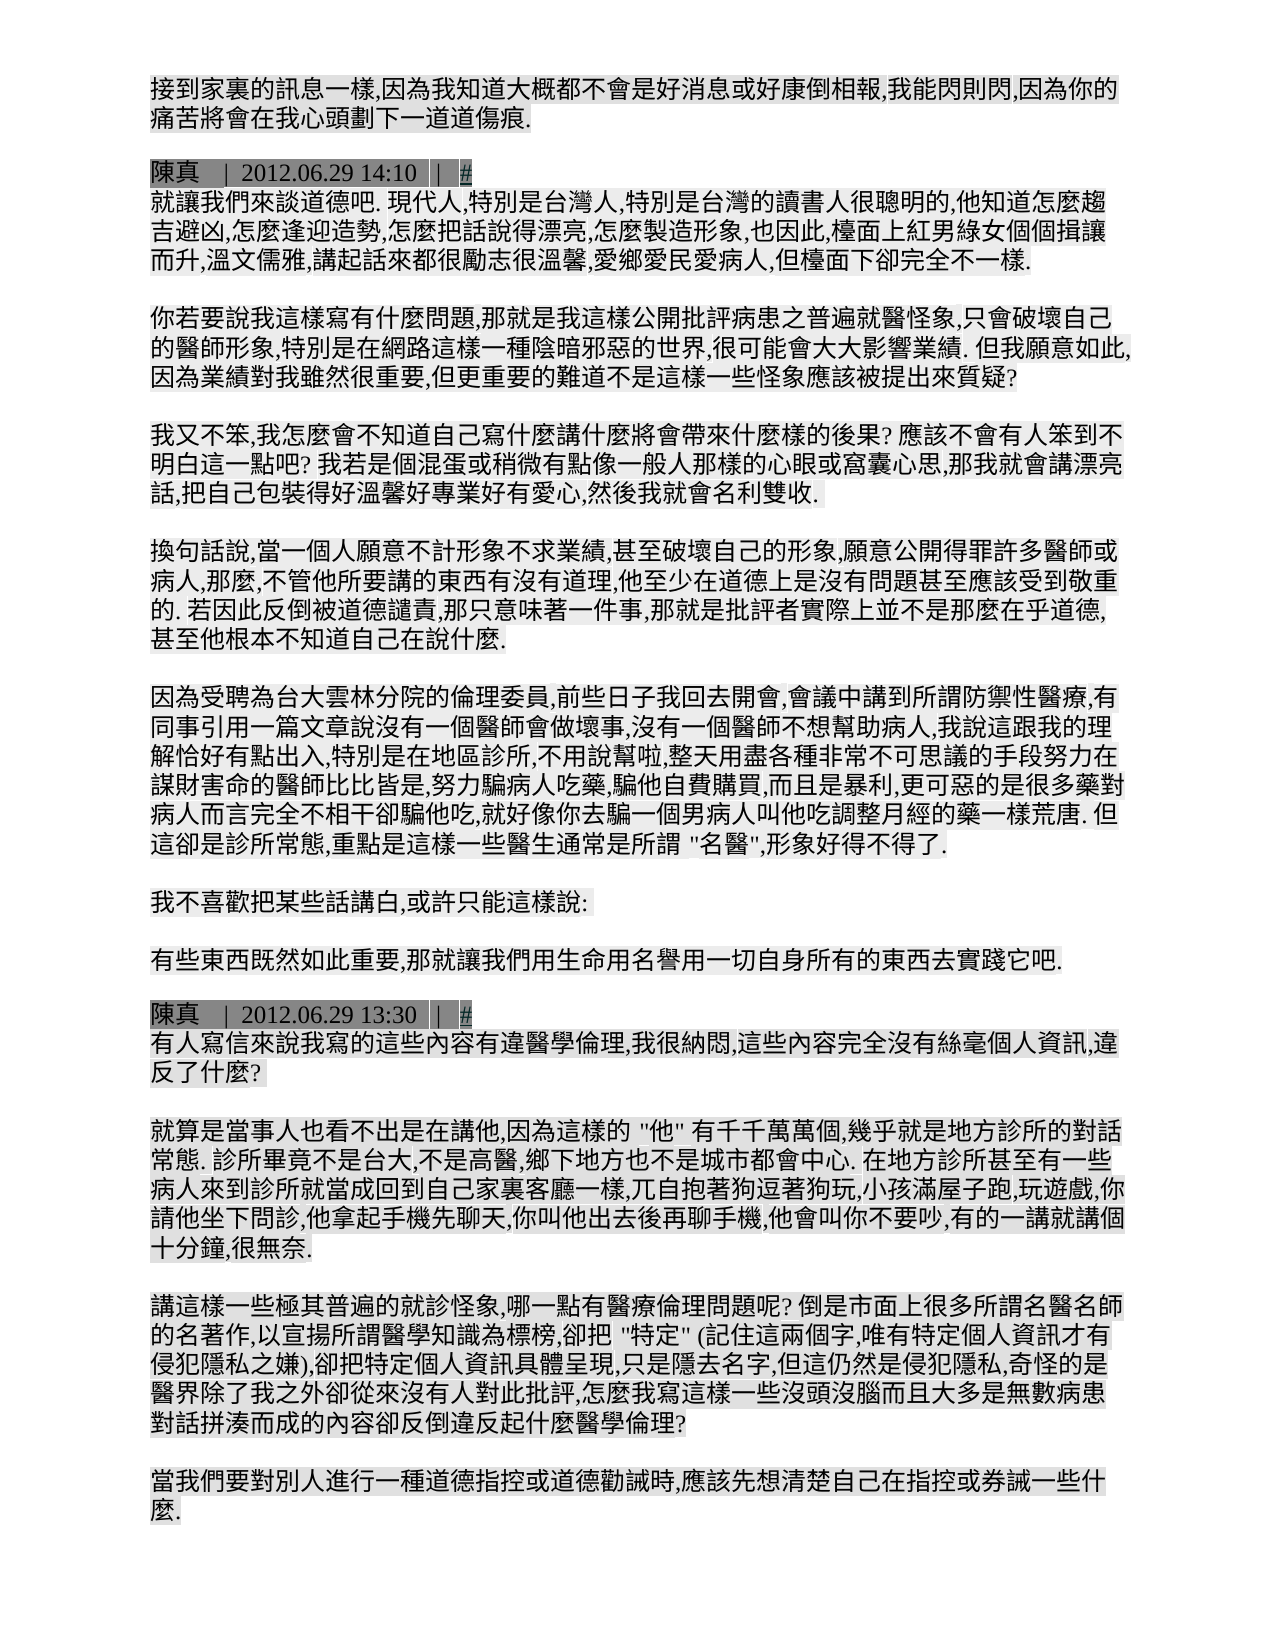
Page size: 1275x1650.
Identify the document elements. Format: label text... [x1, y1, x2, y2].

text 陳真 | 2012.06.29 13:30 | # [150, 1000, 1125, 1029]
text 有人寫信來說我寫的這些內容有違醫學倫理,我很納悶,這些內容完全沒有絲毫個人資訊,違反了什麼? 就算是當事人也看不出是在講他,因為這樣的 "他" 有千千萬萬個,幾乎就是地方診所的對話常態. 診所畢竟不是台大,不是高醫,鄉下地方也不是城市都會中心. 在地方診所甚至有一些病人來到診所就當成回到自己家裏客廳一樣,兀自抱著狗逗著狗玩,小孩滿屋子跑,玩遊戲,你請他坐下問診,他拿起手機先聊天,你叫他出去後再聊手機,他會叫你不要吵,有的一講就講個十分鐘,很無奈. 講這樣一些極其普遍的就診怪象,哪一點有醫療倫理問題呢? 倒是市面上很多所謂名醫名師的名著作,以宣揚所謂醫學知識為標榜,卻把 "特定" (記住這兩個字,唯有特定個人資訊才有侵犯隱私之嫌),卻把特定個人資訊具體呈現,只是隱去名字,但這仍然是侵犯隱私,奇怪的是醫界除了我之外卻從來沒有人對此批評,怎麼我寫這樣一些沒頭沒腦而且大多是無數病患對話拼湊而成的內容卻反倒違反起什麼醫學倫理? 當我們要對別人進行一種道德指控或道德勸誡時,應該先想清楚自己在指控或券誡一些什麼. [150, 1029, 1125, 1525]
text 接到家裏的訊息一樣,因為我知道大概都不會是好消息或好康倒相報,我能閃則閃,因為你的痛苦將會在我心頭劃下一道道傷痕. [150, 75, 1125, 133]
text 陳真 | 2012.06.29 14:10 | # [150, 158, 1125, 188]
text 就讓我們來談道德吧. 現代人,特別是台灣人,特別是台灣的讀書人很聰明的,他知道怎麼趨吉避凶,怎麼逢迎造勢,怎麼把話說得漂亮,怎麼製造形象,也因此,檯面上紅男綠女個個揖讓而升,溫文儒雅,講起話來都很勵志很溫馨,愛鄉愛民愛病人,但檯面下卻完全不一樣. 你若要說我這樣寫有什麼問題,那就是我這樣公開批評病患之普遍就醫怪象,只會破壞自己的醫師形象,特別是在網路這樣一種陰暗邪惡的世界,很可能會大大影響業績. 但我願意如此,因為業績對我雖然很重要,但更重要的難道不是這樣一些怪象應該被提出來質疑? 我又不笨,我怎麼會不知道自己寫什麼講什麼將會帶來什麼樣的後果? 應該不會有人笨到不明白這一點吧? 我若是個混蛋或稍微有點像一般人那樣的心眼或窩囊心思,那我就會講漂亮話,把自己包裝得好溫馨好專業好有愛心,然後我就會名利雙收. 換句話說,當一個人願意不計形象不求業績,甚至破壞自己的形象,願意公開得罪許多醫師或病人,那麼,不管他所要講的東西有沒有道理,他至少在道德上是沒有問題甚至應該受到敬重的. 若因此反倒被道德譴責,那只意味著一件事,那就是批評者實際上並不是那麼在乎道德,甚至他根本不知道自己在說什麼. 因為受聘為台大雲林分院的倫理委員,前些日子我回去開會,會議中講到所謂防禦性醫療,有同事引用一篇文章說沒有一個醫師會做壞事,沒有一個醫師不想幫助病人,我說這跟我的理解恰好有點出入,特別是在地區診所,不用說幫啦,整天用盡各種非常不可思議的手段努力在謀財害命的醫師比比皆是,努力騙病人吃藥,騙他自費購買,而且是暴利,更可惡的是很多藥對病人而言完全不相干卻騙他吃,就好像你去騙一個男病人叫他吃調整月經的藥一樣荒唐. 但這卻是診所常態,重點是這樣一些醫生通常是所謂 "名醫",形象好得不得了. 我不喜歡把某些話講白,或許只能這樣說: 有些東西既然如此重要,那就讓我們用生命用名譽用一切自身所有的東西去實踐它吧. [150, 188, 1125, 975]
